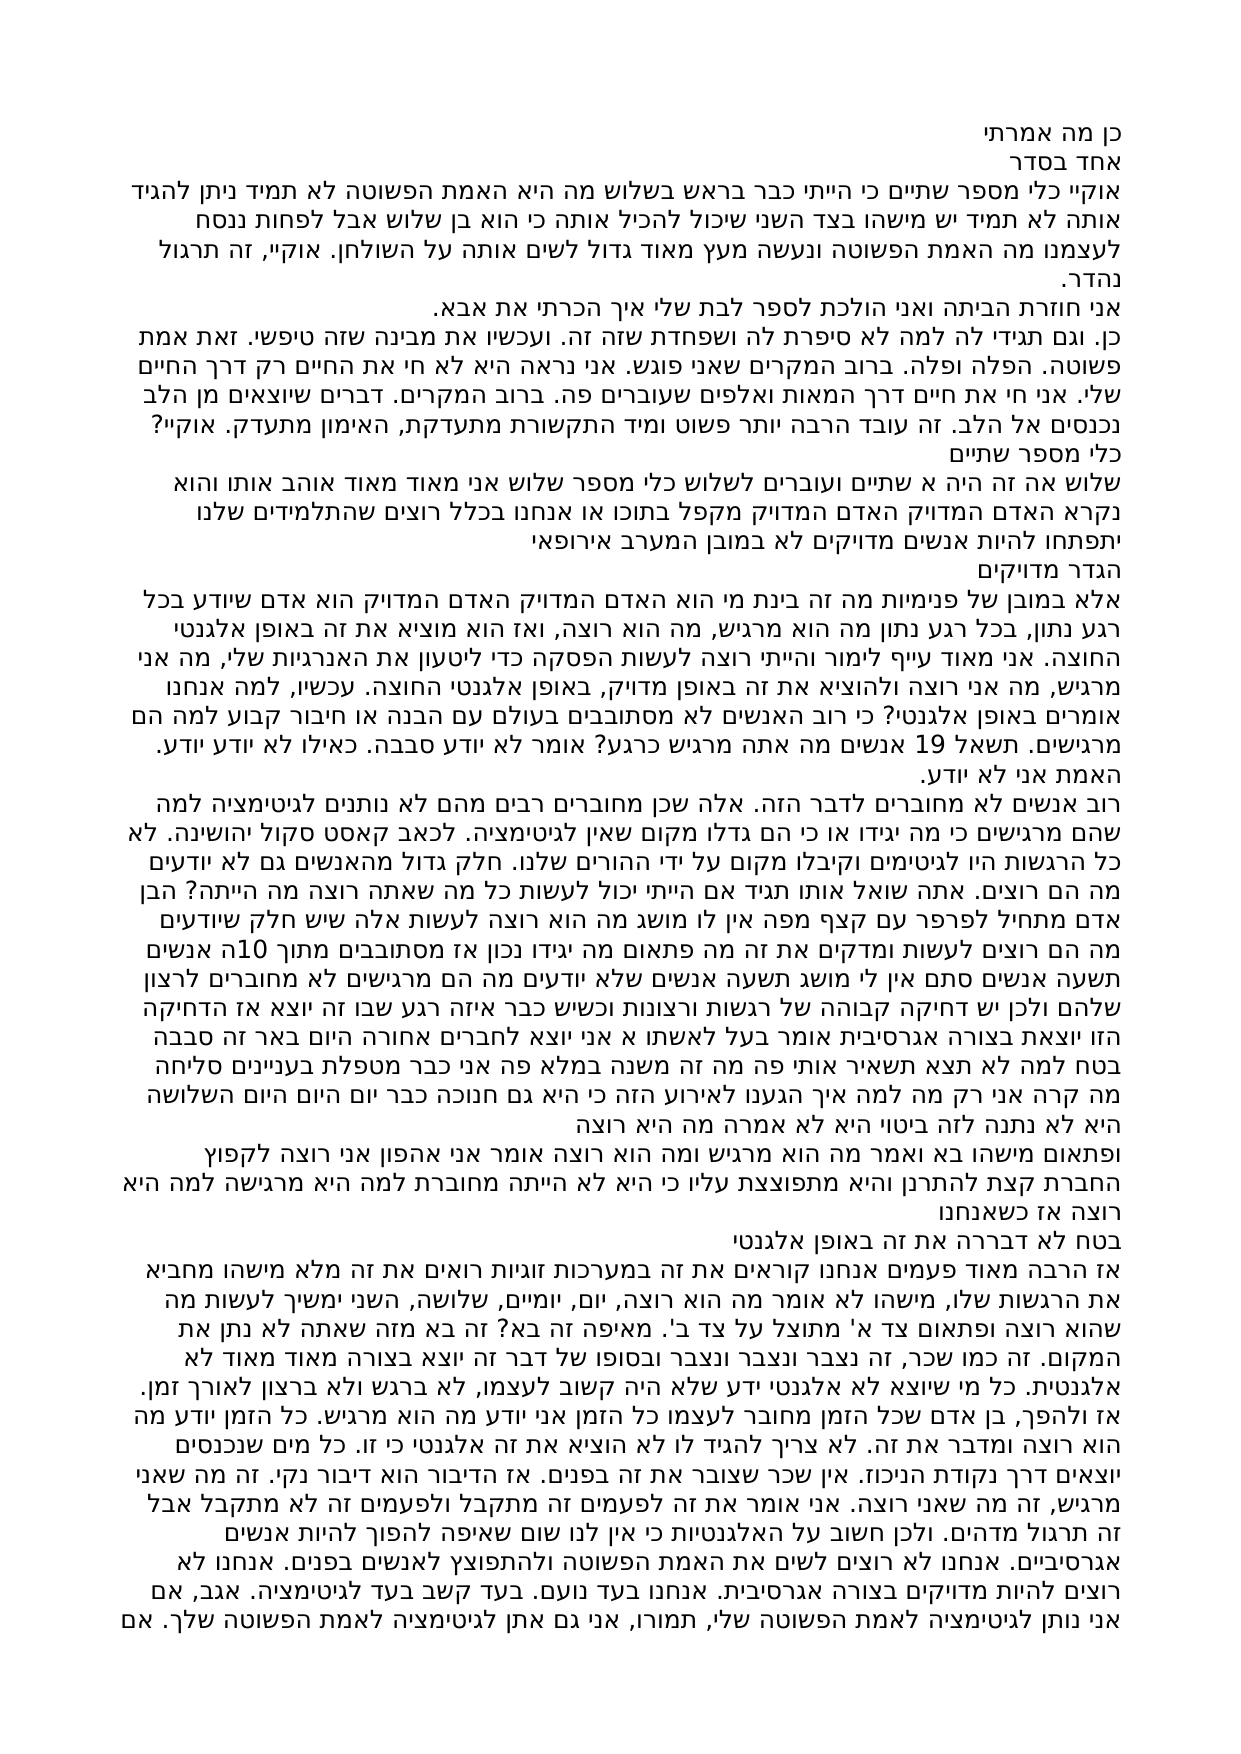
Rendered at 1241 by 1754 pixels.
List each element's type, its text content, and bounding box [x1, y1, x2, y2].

text אני חוזרת הביתה ואני הולכת לספר לבת שלי איך הכרתי את אבא. [118, 293, 1122, 322]
text ופתאום מישהו בא ואמר מה הוא מרגיש ומה הוא רוצה אומר אני אהפון אני רוצה לקפוץ החברת קצת להתרנן והיא מתפוצצת עליו כי היא לא הייתה מחוברת למה היא מרגישה למה היא רוצה אז כשאנחנו [118, 1139, 1122, 1226]
text אוקיי כלי מספר שתיים כי הייתי כבר בראש בשלוש מה היא האמת הפשוטה לא תמיד ניתן להגיד אותה לא תמיד יש מישהו בצד השני שיכול להכיל אותה כי הוא בן שלוש אבל לפחות ננסח לעצמנו מה האמת הפשוטה ונעשה מעץ מאוד גדול לשים אותה על השולחן. אוקיי, זה תרגול נהדר. [118, 176, 1122, 293]
text אחד בסדר [118, 147, 1122, 176]
text בטח לא דבררה את זה באופן אלגנטי [118, 1226, 1122, 1256]
text אלא במובן של פנימיות מה זה בינת מי הוא האדם המדויק האדם המדויק הוא אדם שיודע בכל רגע נתון, בכל רגע נתון מה הוא מרגיש, מה הוא רוצה, ואז הוא מוציא את זה באופן אלגנטי החוצה. אני מאוד עייף לימור והייתי רוצה לעשות הפסקה כדי ליטעון את האנרגיות שלי, מה אני מרגיש, מה אני רוצה ולהוציא את זה באופן מדויק, באופן אלגנטי החוצה. עכשיו, למה אנחנו אומרים באופן אלגנטי? כי רוב האנשים לא מסתובבים בעולם עם הבנה או חיבור קבוע למה הם מרגישים. תשאל 19 אנשים מה אתה מרגיש כרגע? אומר לא יודע סבבה. כאילו לא יודע יודע. האמת אני לא יודע. [118, 585, 1122, 789]
text כן. וגם תגידי לה למה לא סיפרת לה ושפחדת שזה זה. ועכשיו את מבינה שזה טיפשי. זאת אמת פשוטה. הפלה ופלה. ברוב המקרים שאני פוגש. אני נראה היא לא חי את החיים רק דרך החיים שלי. אני חי את חיים דרך המאות ואלפים שעוברים פה. ברוב המקרים. דברים שיוצאים מן הלב נכנסים אל הלב. זה עובד הרבה יותר פשוט ומיד התקשורת מתעדקת, האימון מתעדק. אוקיי? כלי מספר שתיים [118, 322, 1122, 468]
text הגדר מדויקים [118, 556, 1122, 585]
text שלוש אה זה היה א שתיים ועוברים לשלוש כלי מספר שלוש אני מאוד מאוד אוהב אותו והוא נקרא האדם המדויק האדם המדויק מקפל בתוכו או אנחנו בכלל רוצים שהתלמידים שלנו יתפתחו להיות אנשים מדויקים לא במובן המערב אירופאי [118, 468, 1122, 556]
text אז הרבה מאוד פעמים אנחנו קוראים את זה במערכות זוגיות רואים את זה מלא מישהו מחביא את הרגשות שלו, מישהו לא אומר מה הוא רוצה, יום, יומיים, שלושה, השני ימשיך לעשות מה שהוא רוצה ופתאום צד א' מתוצל על צד ב'. מאיפה זה בא? זה בא מזה שאתה לא נתן את המקום. זה כמו שכר, זה נצבר ונצבר ונצבר ובסופו של דבר זה יוצא בצורה מאוד מאוד לא אלגנטית. כל מי שיוצא לא אלגנטי ידע שלא היה קשוב לעצמו, לא ברגש ולא ברצון לאורך זמן. אז ולהפך, בן אדם שכל הזמן מחובר לעצמו כל הזמן אני יודע מה הוא מרגיש. כל הזמן יודע מה הוא רוצה ומדבר את זה. לא צריך להגיד לו לא הוציא את זה אלגנטי כי זו. כל מים שנכנסים יוצאים דרך נקודת הניכוז. אין שכר שצובר את זה בפנים. אז הדיבור הוא דיבור נקי. זה מה שאני מרגיש, זה מה שאני רוצה. אני אומר את זה לפעמים זה מתקבל ולפעמים זה לא מתקבל אבל זה תרגול מדהים. ולכן חשוב על האלגנטיות כי אין לנו שום שאיפה להפוך להיות אנשים אגרסיביים. אנחנו לא רוצים לשים את האמת הפשוטה ולהתפוצץ לאנשים בפנים. אנחנו לא רוצים להיות מדויקים בצורה אגרסיבית. אנחנו בעד נועם. בעד קשב בעד לגיטימציה. אגב, אם אני נותן לגיטימציה לאמת הפשוטה שלי, תמורו, אני גם אתן לגיטימציה לאמת הפשוטה שלך. אם [118, 1256, 1122, 1635]
text רוב אנשים לא מחוברים לדבר הזה. אלה שכן מחוברים רבים מהם לא נותנים לגיטימציה למה שהם מרגישים כי מה יגידו או כי הם גדלו מקום שאין לגיטימציה. לכאב קאסט סקול יהושינה. לא כל הרגשות היו לגיטימים וקיבלו מקום על ידי ההורים שלנו. חלק גדול מהאנשים גם לא יודעים מה הם רוצים. אתה שואל אותו תגיד אם הייתי יכול לעשות כל מה שאתה רוצה מה הייתה? הבן אדם מתחיל לפרפר עם קצף מפה אין לו מושג מה הוא רוצה לעשות אלה שיש חלק שיודעים מה הם רוצים לעשות ומדקים את זה מה פתאום מה יגידו נכון אז מסתובבים מתוך 10ה אנשים תשעה אנשים סתם אין לי מושג תשעה אנשים שלא יודעים מה הם מרגישים לא מחוברים לרצון שלהם ולכן יש דחיקה קבוהה של רגשות ורצונות וכשיש כבר איזה רגע שבו זה יוצא אז הדחיקה הזו יוצאת בצורה אגרסיבית אומר בעל לאשתו א אני יוצא לחברים אחורה היום באר זה סבבה בטח למה לא תצא תשאיר אותי פה מה זה משנה במלא פה אני כבר מטפלת בעניינים סליחה מה קרה אני רק מה למה איך הגענו לאירוע הזה כי היא גם חנוכה כבר יום היום היום השלושה היא לא נתנה לזה ביטוי היא לא אמרה מה היא רוצה [118, 789, 1122, 1139]
text כן מה אמרתי [118, 118, 1122, 147]
